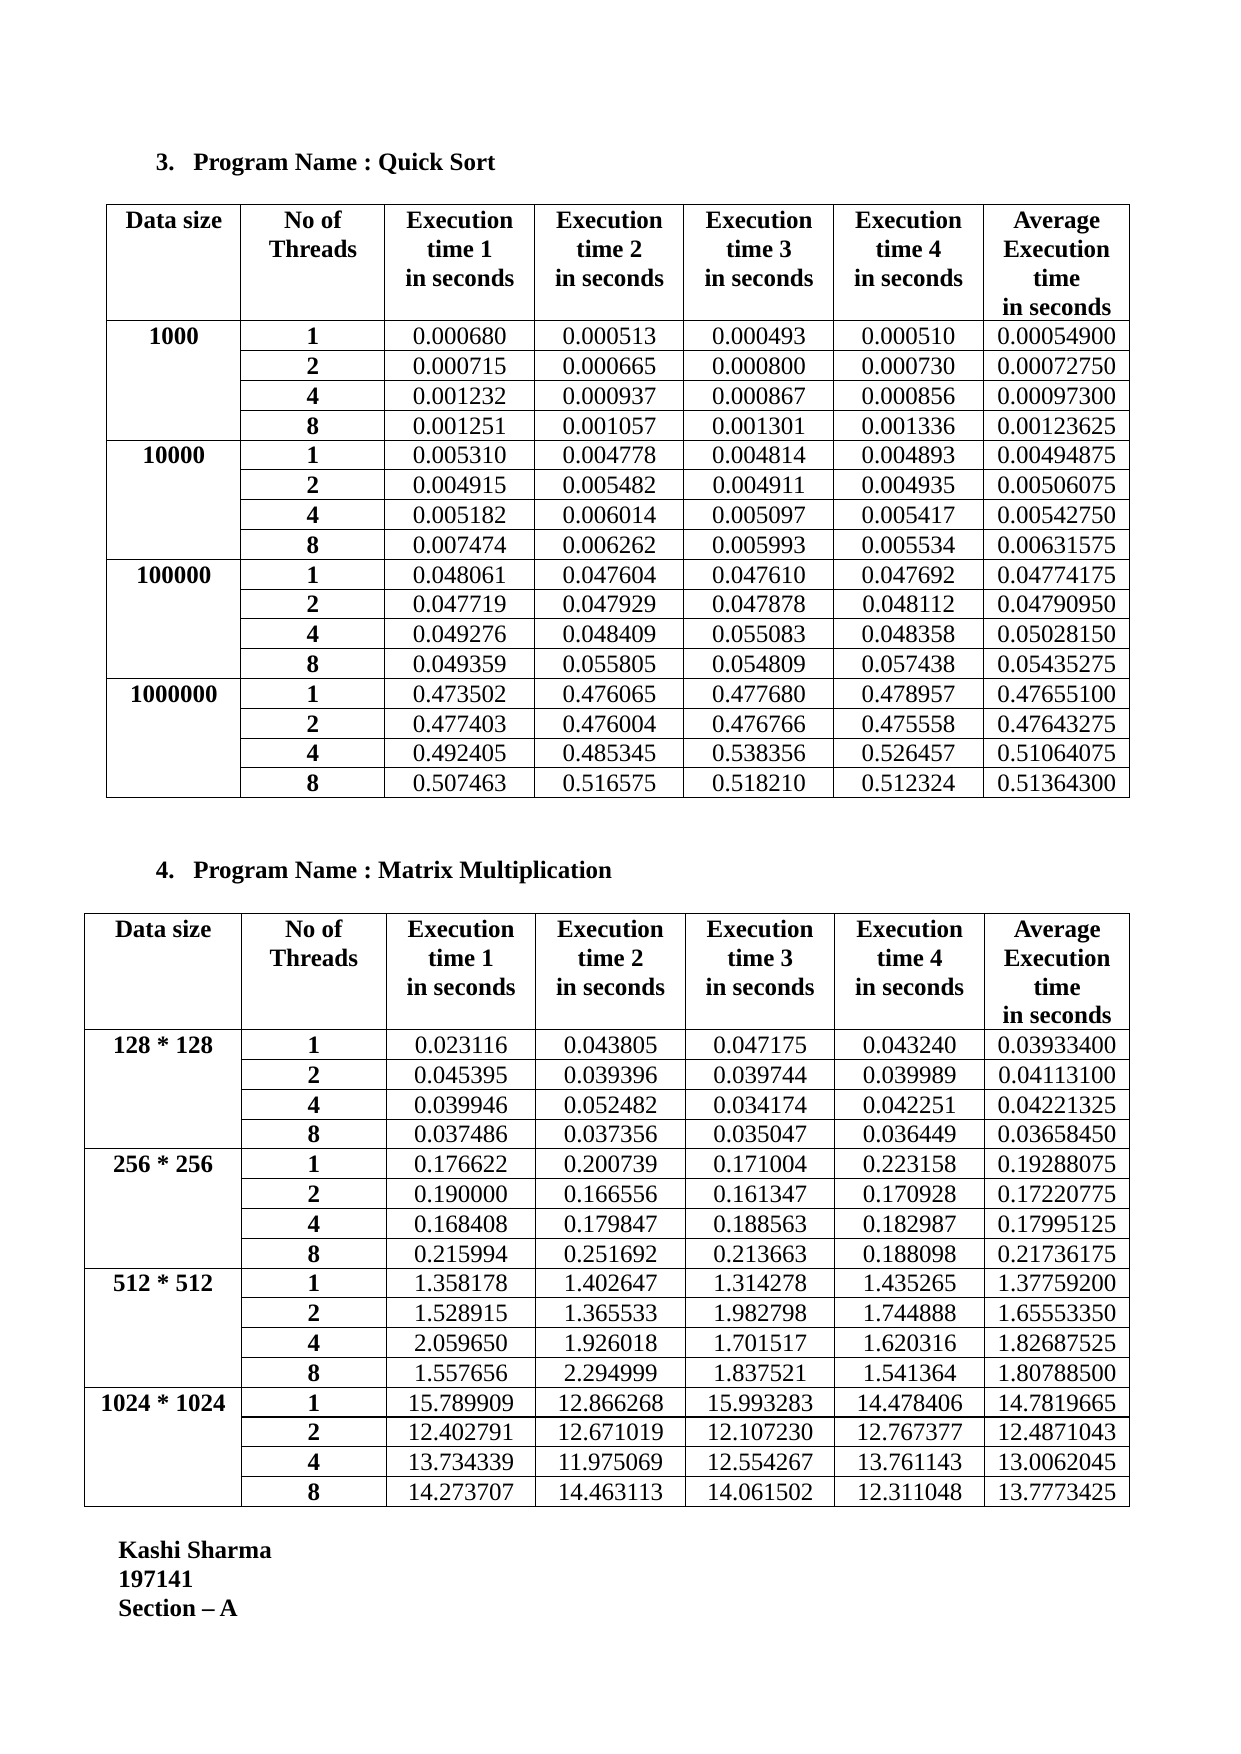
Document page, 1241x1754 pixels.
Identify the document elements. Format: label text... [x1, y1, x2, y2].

table_cell 100000 [107, 560, 240, 678]
table_cell 0.000937 [535, 381, 683, 410]
table_cell 0.477403 [385, 709, 534, 737]
table_cell 0.001057 [535, 411, 683, 439]
table_cell 8 [241, 530, 384, 559]
table_cell 8 [241, 649, 384, 678]
table_cell 0.47655100 [984, 679, 1129, 708]
table_cell 0.005534 [834, 530, 983, 559]
table_cell 0.526457 [834, 739, 983, 767]
table_header Average Execution time in seconds [985, 914, 1129, 1029]
table_cell 0.21736175 [985, 1239, 1129, 1267]
table_cell 0.176622 [387, 1149, 535, 1178]
table_header Execution time 4 in seconds [835, 914, 984, 1029]
table_cell 8 [242, 1477, 386, 1506]
table_cell 0.037486 [387, 1120, 535, 1148]
table_cell 14.7819665 [985, 1388, 1129, 1416]
table_cell 1.37759200 [985, 1269, 1129, 1297]
table_cell 1.65553350 [985, 1298, 1129, 1327]
table_cell 0.476766 [684, 709, 833, 737]
table_cell 12.311048 [835, 1477, 984, 1506]
table_cell 0.007474 [385, 530, 534, 559]
table_cell 0.004915 [385, 470, 534, 499]
table_header Execution time 2 in seconds [536, 914, 685, 1029]
table_header No of Threads [242, 914, 386, 1029]
table_cell 0.043240 [835, 1030, 984, 1059]
table_cell 1 [241, 321, 384, 350]
table_cell 0.049276 [385, 619, 534, 648]
table_cell 0.507463 [385, 768, 534, 797]
table_cell 0.476004 [535, 709, 683, 737]
table_cell 0.004911 [684, 470, 833, 499]
table_cell 0.001232 [385, 381, 534, 410]
table_cell 0.005182 [385, 500, 534, 529]
table_cell 0.00494875 [984, 441, 1129, 469]
table_cell 0.005482 [535, 470, 683, 499]
table_cell 0.004935 [834, 470, 983, 499]
table_cell 0.005310 [385, 441, 534, 469]
table_header Average Execution time in seconds [984, 205, 1129, 320]
table_cell 1000 [107, 321, 240, 439]
table_cell 0.213663 [686, 1239, 834, 1267]
table_cell 0.043805 [536, 1030, 685, 1059]
table_cell 1 [242, 1388, 386, 1416]
table_cell 0.04113100 [985, 1060, 1129, 1089]
table_cell 0.518210 [684, 768, 833, 797]
table_cell 0.047692 [834, 560, 983, 588]
table_cell 0.215994 [387, 1239, 535, 1267]
table_cell 1.80788500 [985, 1358, 1129, 1387]
table_cell 12.107230 [686, 1418, 834, 1446]
table_cell 0.047878 [684, 590, 833, 618]
table_cell 1.314278 [686, 1269, 834, 1297]
table_cell 8 [242, 1120, 386, 1148]
table_cell 0.000715 [385, 351, 534, 380]
table_cell 0.473502 [385, 679, 534, 708]
table_cell 0.000665 [535, 351, 683, 380]
list Program Name : Matrix Multiplication [156, 856, 1122, 884]
table_cell 0.005097 [684, 500, 833, 529]
table_header Execution time 2 in seconds [535, 205, 683, 320]
table_cell 0.047610 [684, 560, 833, 588]
table_cell 15.789909 [387, 1388, 535, 1416]
table_cell 11.975069 [536, 1447, 685, 1476]
table_cell 0.054809 [684, 649, 833, 678]
table_cell 0.04774175 [984, 560, 1129, 588]
table_cell 0.00054900 [984, 321, 1129, 350]
table_cell 2 [241, 590, 384, 618]
table_cell 0.000680 [385, 321, 534, 350]
table_cell 4 [241, 381, 384, 410]
table_cell 0.51364300 [984, 768, 1129, 797]
table_cell 0.000856 [834, 381, 983, 410]
table_cell 0.182987 [835, 1209, 984, 1238]
table_cell 2 [241, 709, 384, 737]
table_cell 0.045395 [387, 1060, 535, 1089]
table_cell 0.188098 [835, 1239, 984, 1267]
table_cell 0.04790950 [984, 590, 1129, 618]
table_cell 0.171004 [686, 1149, 834, 1178]
table_cell 4 [242, 1209, 386, 1238]
table_cell 1.982798 [686, 1298, 834, 1327]
table_cell 1.82687525 [985, 1328, 1129, 1357]
table_cell 0.001301 [684, 411, 833, 439]
table_cell 0.00542750 [984, 500, 1129, 529]
table_cell 0.055805 [535, 649, 683, 678]
table_cell 13.7773425 [985, 1477, 1129, 1506]
table_cell 0.51064075 [984, 739, 1129, 767]
table_cell 0.035047 [686, 1120, 834, 1148]
table_cell 12.4871043 [985, 1418, 1129, 1446]
table_cell 0.251692 [536, 1239, 685, 1267]
table_cell 0.492405 [385, 739, 534, 767]
table_cell 0.512324 [834, 768, 983, 797]
table_cell 0.037356 [536, 1120, 685, 1148]
table_cell 0.048358 [834, 619, 983, 648]
table_cell 0.19288075 [985, 1149, 1129, 1178]
table_cell 1.402647 [536, 1269, 685, 1297]
table_cell 4 [241, 739, 384, 767]
table_cell 0.005417 [834, 500, 983, 529]
table_cell 4 [241, 500, 384, 529]
table_cell 13.761143 [835, 1447, 984, 1476]
table_header Data size [107, 205, 240, 320]
table_cell 10000 [107, 441, 240, 559]
table_cell 512 * 512 [85, 1269, 241, 1387]
table_cell 0.047604 [535, 560, 683, 588]
table_cell 0.47643275 [984, 709, 1129, 737]
table_cell 1.365533 [536, 1298, 685, 1327]
table_cell 8 [241, 411, 384, 439]
table_cell 0.048061 [385, 560, 534, 588]
table_header Execution time 3 in seconds [684, 205, 833, 320]
table_cell 0.001336 [834, 411, 983, 439]
table_cell 0.004814 [684, 441, 833, 469]
table_cell 15.993283 [686, 1388, 834, 1416]
table_cell 0.05435275 [984, 649, 1129, 678]
table_cell 1 [241, 560, 384, 588]
table_cell 256 * 256 [85, 1149, 241, 1267]
table_cell 0.036449 [835, 1120, 984, 1148]
table_header Execution time 3 in seconds [686, 914, 834, 1029]
table_cell 0.17220775 [985, 1179, 1129, 1208]
table_cell 14.478406 [835, 1388, 984, 1416]
table_cell 0.161347 [686, 1179, 834, 1208]
table_cell 2 [242, 1179, 386, 1208]
table_cell 8 [242, 1358, 386, 1387]
table_cell 1.744888 [835, 1298, 984, 1327]
text Section – A [118, 1593, 1122, 1622]
table_cell 2 [241, 470, 384, 499]
table_cell 14.061502 [686, 1477, 834, 1506]
table_cell 0.048112 [834, 590, 983, 618]
table_cell 2 [241, 351, 384, 380]
table_cell 0.004893 [834, 441, 983, 469]
table_cell 4 [242, 1447, 386, 1476]
table_cell 12.554267 [686, 1447, 834, 1476]
table_cell 0.00097300 [984, 381, 1129, 410]
table_cell 0.170928 [835, 1179, 984, 1208]
table_cell 0.005993 [684, 530, 833, 559]
table_cell 1.557656 [387, 1358, 535, 1387]
table_cell 1.701517 [686, 1328, 834, 1357]
table_cell 0.166556 [536, 1179, 685, 1208]
table_cell 1 [242, 1269, 386, 1297]
table_cell 1.528915 [387, 1298, 535, 1327]
table_cell 2.294999 [536, 1358, 685, 1387]
table_cell 1024 * 1024 [85, 1388, 241, 1506]
table_cell 8 [242, 1239, 386, 1267]
table_cell 0.000493 [684, 321, 833, 350]
table_header Execution time 4 in seconds [834, 205, 983, 320]
table_cell 1 [241, 441, 384, 469]
table_cell 1 [242, 1149, 386, 1178]
table_cell 0.047929 [535, 590, 683, 618]
table_cell 0.190000 [387, 1179, 535, 1208]
table_cell 1.435265 [835, 1269, 984, 1297]
table_header Execution time 1 in seconds [387, 914, 535, 1029]
list Program Name : Quick Sort [156, 147, 1122, 176]
table_cell 0.477680 [684, 679, 833, 708]
table_cell 0.538356 [684, 739, 833, 767]
table_header Data size [85, 914, 241, 1029]
table_cell 0.006014 [535, 500, 683, 529]
table_cell 4 [242, 1090, 386, 1118]
table_cell 0.00072750 [984, 351, 1129, 380]
table_cell 0.168408 [387, 1209, 535, 1238]
table_cell 0.039396 [536, 1060, 685, 1089]
table_cell 0.000513 [535, 321, 683, 350]
table_cell 12.767377 [835, 1418, 984, 1446]
table_cell 12.866268 [536, 1388, 685, 1416]
table_cell 1000000 [107, 679, 240, 797]
table_cell 1.358178 [387, 1269, 535, 1297]
table_cell 0.04221325 [985, 1090, 1129, 1118]
table_cell 0.223158 [835, 1149, 984, 1178]
table_cell 1.837521 [686, 1358, 834, 1387]
text 197141 [118, 1564, 1122, 1593]
table_cell 0.052482 [536, 1090, 685, 1118]
table_cell 12.671019 [536, 1418, 685, 1446]
table_cell 0.200739 [536, 1149, 685, 1178]
table_cell 1.620316 [835, 1328, 984, 1357]
table_cell 13.734339 [387, 1447, 535, 1476]
table_cell 2 [242, 1418, 386, 1446]
table_cell 2.059650 [387, 1328, 535, 1357]
table_cell 0.516575 [535, 768, 683, 797]
table_cell 0.048409 [535, 619, 683, 648]
table_cell 0.047719 [385, 590, 534, 618]
table_cell 13.0062045 [985, 1447, 1129, 1476]
table_cell 0.004778 [535, 441, 683, 469]
table_cell 0.00506075 [984, 470, 1129, 499]
table_cell 0.055083 [684, 619, 833, 648]
table_header No of Threads [241, 205, 384, 320]
table_cell 0.188563 [686, 1209, 834, 1238]
table_cell 0.023116 [387, 1030, 535, 1059]
table_cell 0.03933400 [985, 1030, 1129, 1059]
table_cell 0.000730 [834, 351, 983, 380]
table_cell 2 [242, 1060, 386, 1089]
table_cell 0.05028150 [984, 619, 1129, 648]
table_cell 14.273707 [387, 1477, 535, 1506]
table_cell 0.485345 [535, 739, 683, 767]
table_cell 12.402791 [387, 1418, 535, 1446]
table_cell 0.000867 [684, 381, 833, 410]
table_cell 4 [242, 1328, 386, 1357]
text Kashi Sharma [118, 1536, 1122, 1564]
table_cell 0.039989 [835, 1060, 984, 1089]
table_cell 0.047175 [686, 1030, 834, 1059]
table_cell 0.034174 [686, 1090, 834, 1118]
table_cell 0.475558 [834, 709, 983, 737]
table_cell 0.000510 [834, 321, 983, 350]
table_cell 0.00631575 [984, 530, 1129, 559]
table_cell 1 [242, 1030, 386, 1059]
table_cell 0.478957 [834, 679, 983, 708]
table_cell 128 * 128 [85, 1030, 241, 1148]
table_cell 0.039946 [387, 1090, 535, 1118]
table_cell 4 [241, 619, 384, 648]
table_cell 0.042251 [835, 1090, 984, 1118]
table_cell 2 [242, 1298, 386, 1327]
table_cell 0.000800 [684, 351, 833, 380]
table_header Execution time 1 in seconds [385, 205, 534, 320]
table_cell 1 [241, 679, 384, 708]
table_cell 0.03658450 [985, 1120, 1129, 1148]
table_cell 0.00123625 [984, 411, 1129, 439]
table_cell 0.476065 [535, 679, 683, 708]
table_cell 0.057438 [834, 649, 983, 678]
table_cell 0.179847 [536, 1209, 685, 1238]
table_cell 1.926018 [536, 1328, 685, 1357]
table_cell 14.463113 [536, 1477, 685, 1506]
table_cell 0.006262 [535, 530, 683, 559]
table_cell 0.049359 [385, 649, 534, 678]
table_cell 8 [241, 768, 384, 797]
table_cell 0.17995125 [985, 1209, 1129, 1238]
table_cell 0.039744 [686, 1060, 834, 1089]
table_cell 0.001251 [385, 411, 534, 439]
table_cell 1.541364 [835, 1358, 984, 1387]
